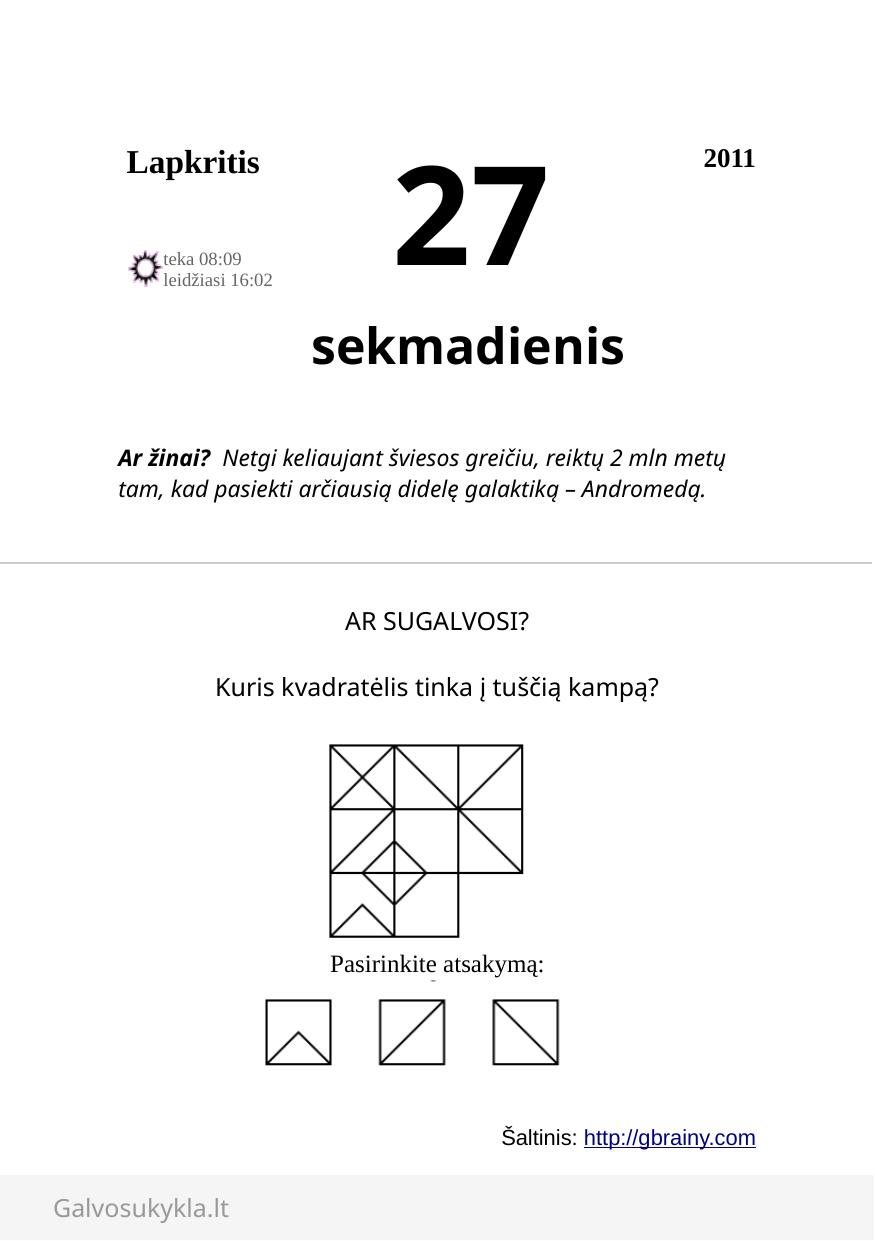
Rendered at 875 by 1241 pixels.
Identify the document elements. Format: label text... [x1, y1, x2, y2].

picture [224, 981, 650, 1072]
table_header [118, 288, 298, 379]
text AR SUGALVOSI? [118, 604, 756, 638]
text Šaltinis: http://gbrainy.com [118, 1125, 756, 1150]
table_header 27 sekmadienis [299, 118, 638, 379]
text Ar žinai? Netgi keliaujant šviesos greičiu, reiktų 2 mln metų tam, kad pasiekti arčiausią didelę galaktiką – Andromedą. [118, 442, 756, 504]
picture [127, 250, 164, 288]
table_header 2011 [638, 118, 756, 379]
table_header Lapkritis teka 08:09 leidžiasi 16:02 [118, 118, 298, 287]
text Kuris kvadratėlis tinka į tuščią kampą? [118, 669, 756, 703]
picture [224, 703, 650, 949]
